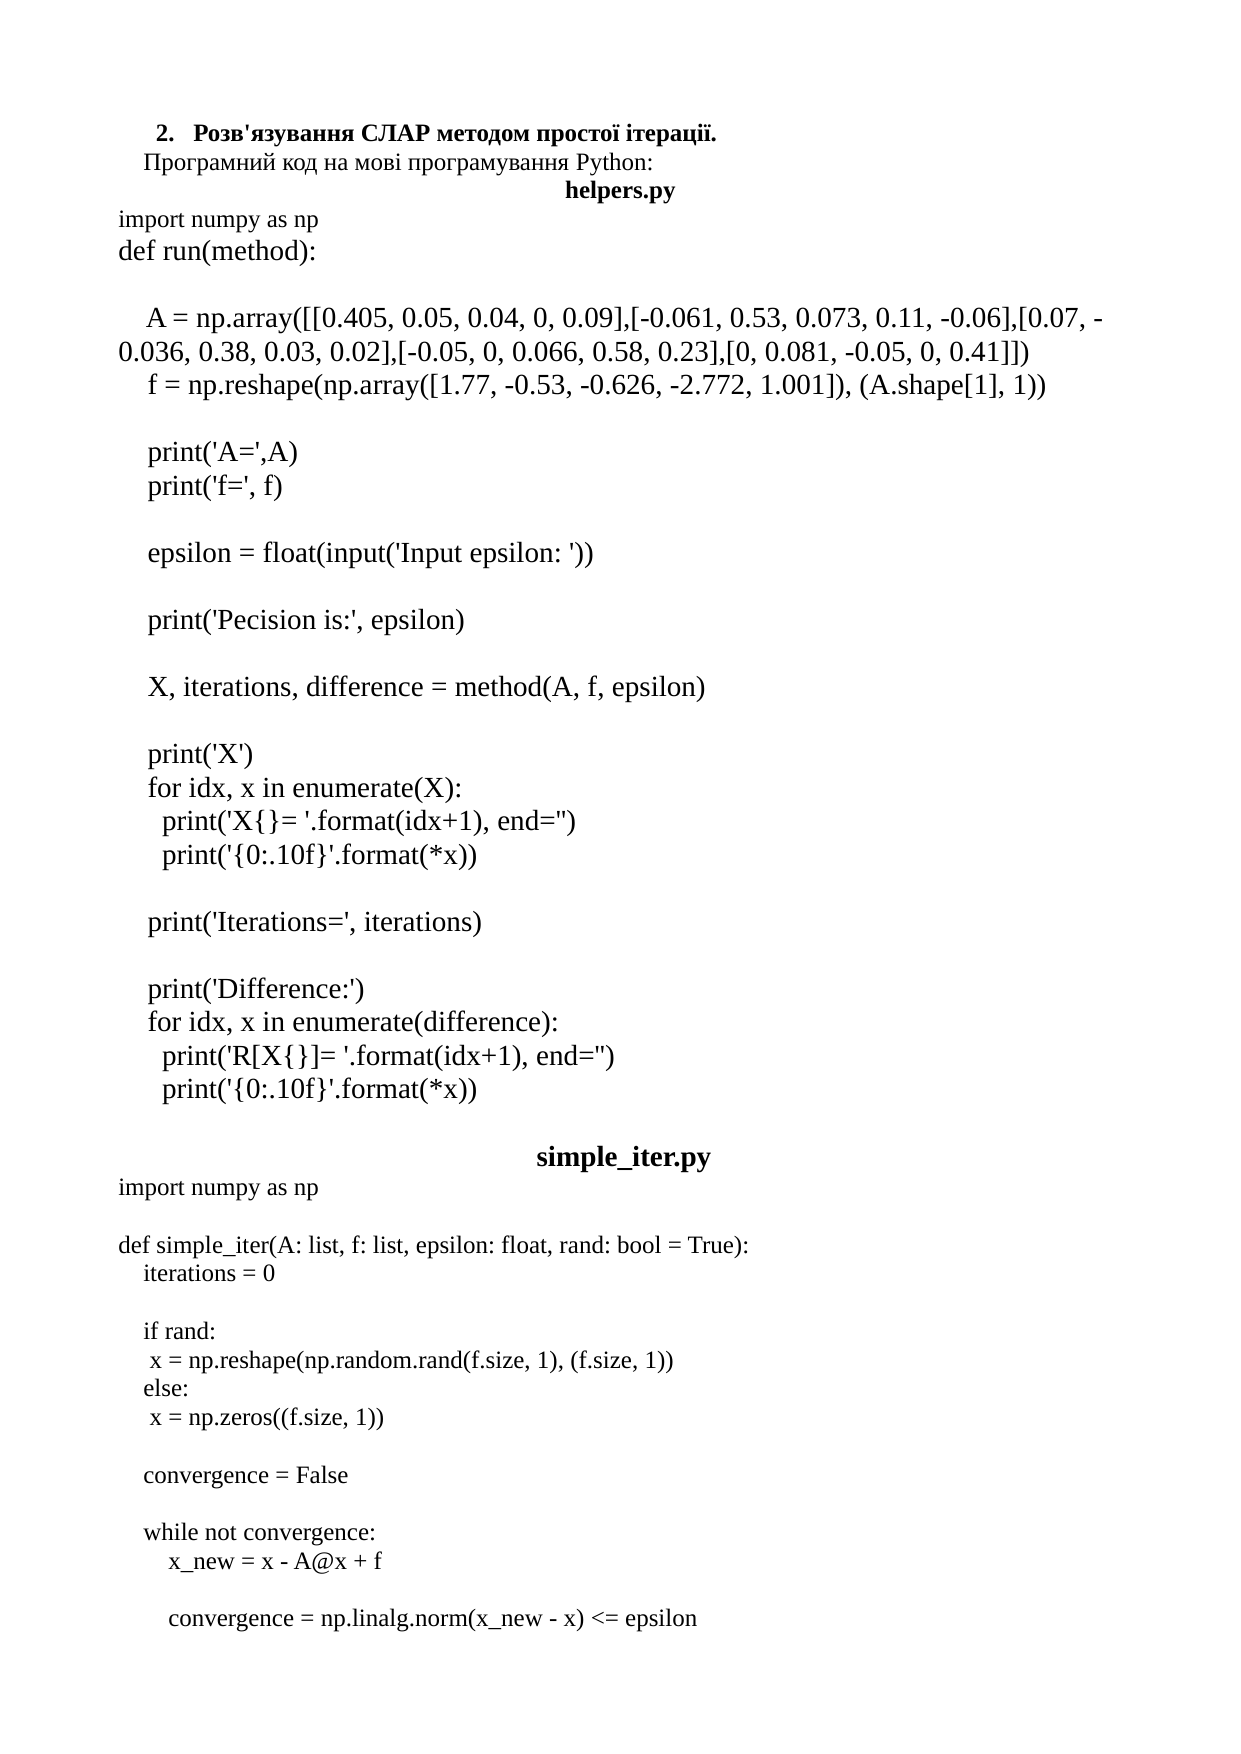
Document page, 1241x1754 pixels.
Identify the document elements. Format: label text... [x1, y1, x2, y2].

text x = np.zeros((f.size, 1)) [118, 1402, 1122, 1431]
text convergence = False [118, 1460, 1122, 1488]
text simple_iter.py [118, 1105, 1122, 1172]
text import numpy as np [118, 1172, 1122, 1201]
text def simple_iter(A: list, f: list, epsilon: float, rand: bool = True): [118, 1230, 1122, 1258]
text if rand: [118, 1316, 1122, 1345]
text def run(method): A = np.array([[0.405, 0.05, 0.04, 0, 0.09],[-0.061, 0.53, 0.073, 0.11, -0.06],[0.07, -0.036, 0.38, 0.03, 0.02],[-0.05, 0, 0.066, 0.58, 0.23],[0, 0.081, -0.05, 0, 0.41]]) f = np.reshape(np.array([1.77, -0.53, -0.626, -2.772, 1.001]), (A.shape[1], 1)) print('A=',A) print('f=', f) epsilon = float(input('Input epsilon: ')) print('Pecision is:', epsilon) X, iterations, difference = method(A, f, epsilon) print('X') for idx, x in enumerate(X): print('X{}= '.format(idx+1), end='') print('{0:.10f}'.format(*x)) print('Iterations=', iterations) print('Difference:') for idx, x in enumerate(difference): print('R[X{}]= '.format(idx+1), end='') print('{0:.10f}'.format(*x)) [118, 233, 1122, 1105]
text x = np.reshape(np.random.rand(f.size, 1), (f.size, 1)) [118, 1345, 1122, 1373]
text convergence = np.linalg.norm(x_new - x) <= epsilon [118, 1603, 1122, 1632]
text iterations = 0 [118, 1258, 1122, 1287]
text x_new = x - A@x + f [118, 1546, 1122, 1575]
text while not convergence: [118, 1517, 1122, 1546]
text helpers.py [118, 176, 1122, 204]
list Розв'язування СЛАР методом простої ітерації. [156, 118, 1122, 147]
text Програмний код на мові програмування Python: [118, 147, 1122, 176]
text import numpy as np [118, 204, 1122, 233]
text else: [118, 1373, 1122, 1402]
